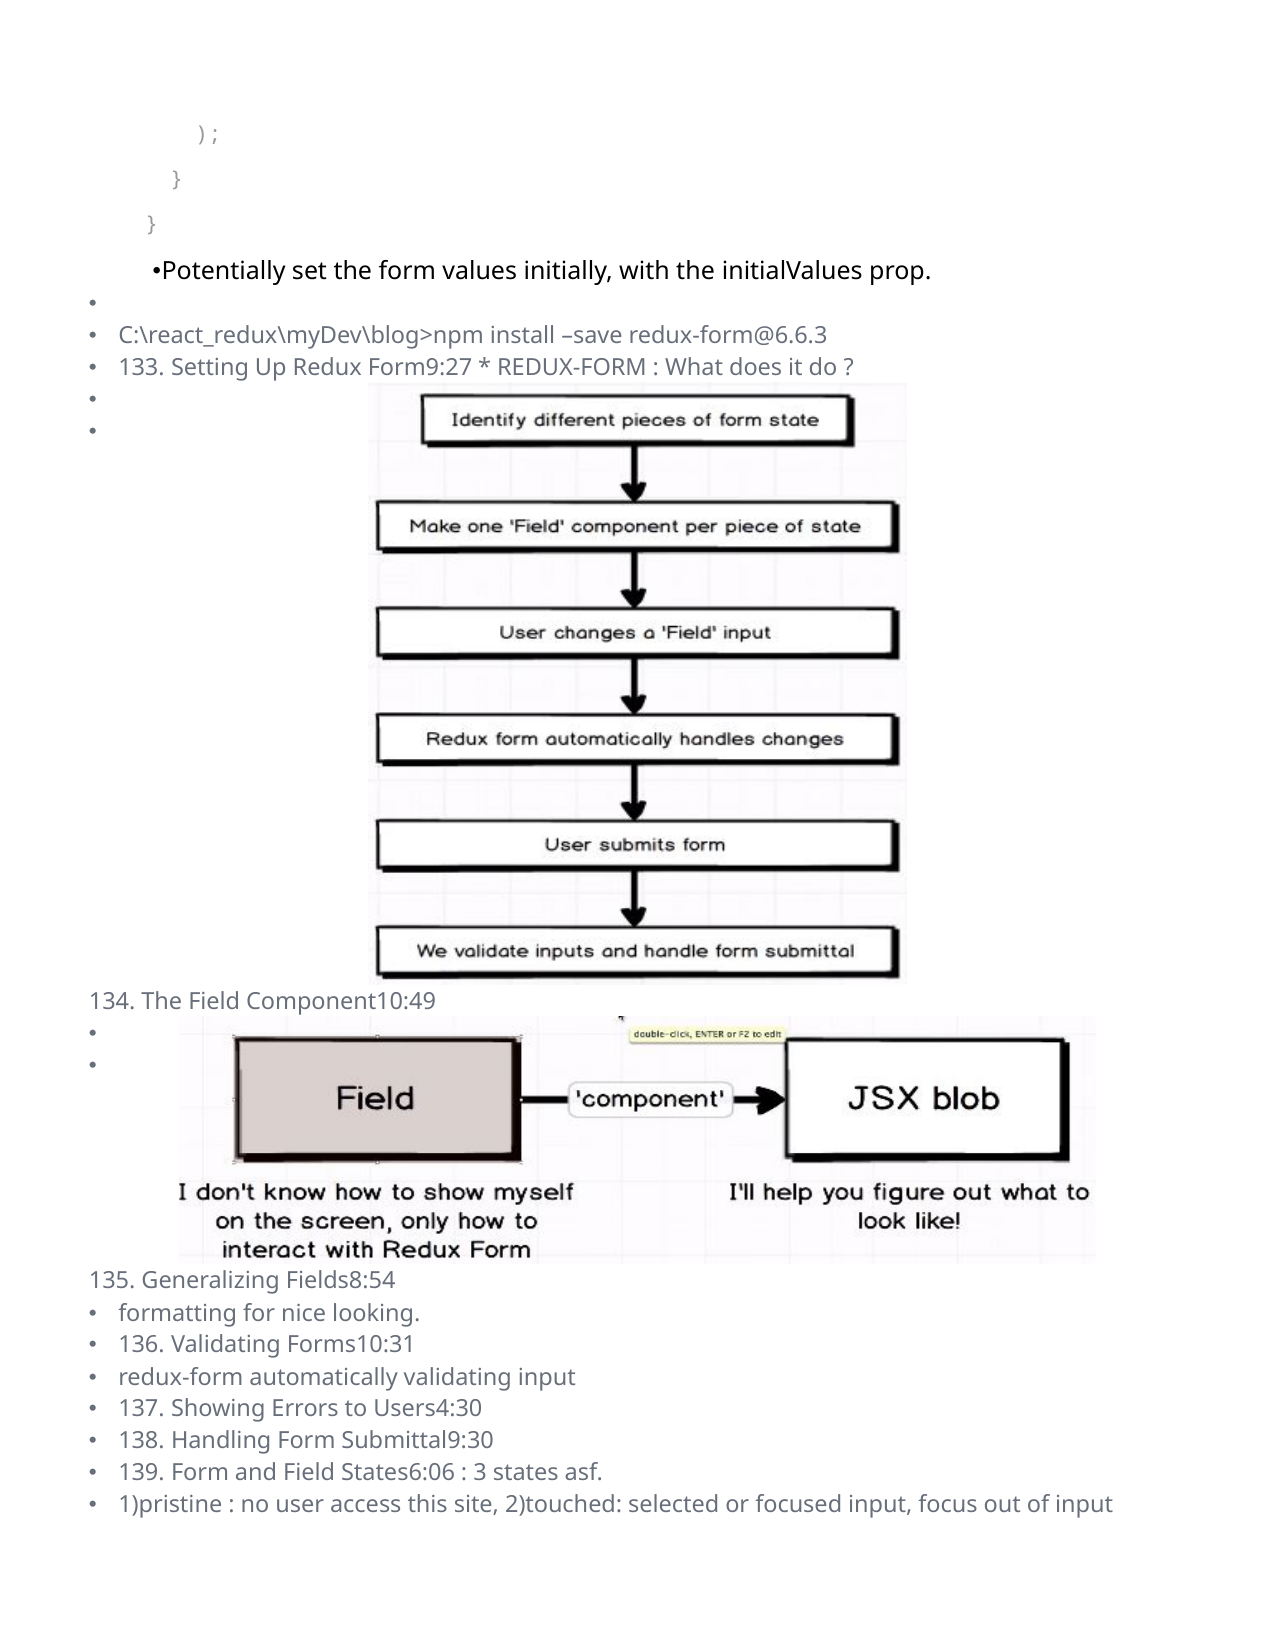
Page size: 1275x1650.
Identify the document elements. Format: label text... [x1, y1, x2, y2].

text } [145, 163, 1130, 193]
list 1)pristine : no user access this site, 2)touched: selected or focused input, focus out of input [118, 1488, 1157, 1520]
list 135. Generalizing Fields8:54 [118, 1048, 1157, 1296]
list 139. Form and Field States6:06 : 3 states asf. [118, 1456, 1157, 1488]
list 136. Validating Forms10:31 [118, 1328, 1157, 1360]
list 137. Showing Errors to Users4:30 [118, 1392, 1157, 1424]
text } [145, 207, 1130, 237]
list C:\react_redux\myDev\blog>npm install –save redux-form@6.6.3 [118, 318, 1157, 351]
text ); [145, 118, 1130, 148]
list redux-form automatically validating input [118, 1360, 1157, 1392]
picture [368, 382, 907, 985]
picture [178, 1016, 1097, 1264]
list 134. The Field Component10:49 [118, 414, 1157, 1016]
list formatting for nice looking. [118, 1296, 1157, 1328]
list 138. Handling Form Submittal9:30 [118, 1424, 1157, 1456]
list 133. Setting Up Redux Form9:27 * REDUX-FORM : What does it do ? [118, 351, 1157, 382]
list Potentially set the form values initially, with the initialValues prop. [152, 252, 1154, 287]
